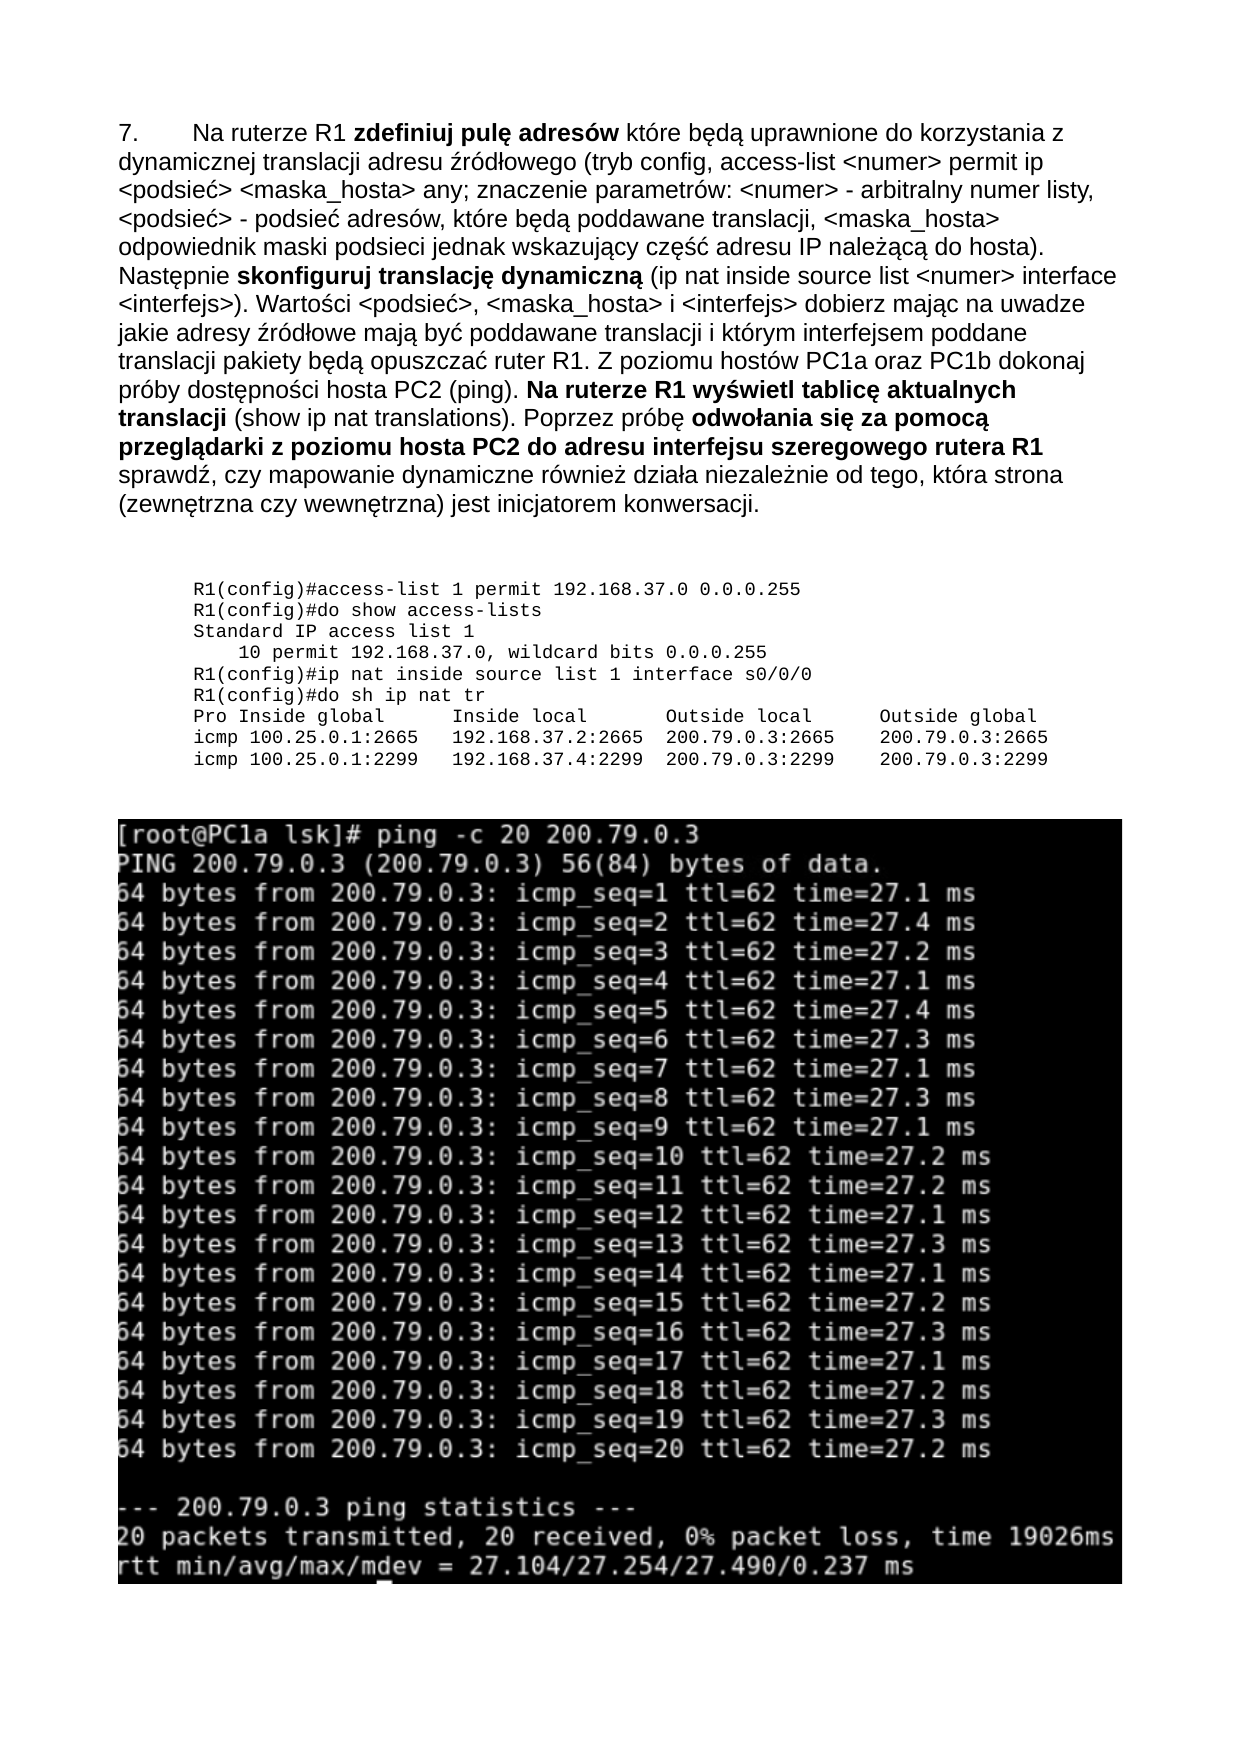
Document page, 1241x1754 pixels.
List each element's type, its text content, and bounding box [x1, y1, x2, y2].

text R1(config)#access-list 1 permit 192.168.37.0 0.0.0.255 [193, 579, 1122, 601]
text 10 permit 192.168.37.0, wildcard bits 0.0.0.255 [193, 643, 1122, 664]
picture [118, 819, 1123, 1584]
text Pro Inside global Inside local Outside local Outside global [193, 707, 1122, 728]
text R1(config)#ip nat inside source list 1 interface s0/0/0 [193, 664, 1122, 686]
text Standard IP access list 1 [193, 622, 1122, 643]
subtitle Na ruterze R1 zdefiniuj pulę adresów które będą uprawnione do korzystania z dynamicznej translacji adresu źródłowego (tryb config, access-list <numer> permit ip <podsieć> <maska_hosta> any; znaczenie parametrów: <numer> - arbitralny numer listy, <podsieć> - podsieć adresów, które będą poddawane translacji, <maska_hosta> odpowiednik maski podsieci jednak wskazujący część adresu IP należącą do hosta). Następnie skonfiguruj translację dynamiczną (ip nat inside source list <numer> interface <interfejs>). Wartości <podsieć>, <maska_hosta> i <interfejs> dobierz mając na uwadze jakie adresy źródłowe mają być poddawane translacji i którym interfejsem poddane translacji pakiety będą opuszczać ruter R1. Z poziomu hostów PC1a oraz PC1b dokonaj próby dostępności hosta PC2 (ping). Na ruterze R1 wyświetl tablicę aktualnych translacji (show ip nat translations). Poprzez próbę odwołania się za pomocą przeglądarki z poziomu hosta PC2 do adresu interfejsu szeregowego rutera R1 sprawdź, czy mapowanie dynamiczne również działa niezależnie od tego, która strona (zewnętrzna czy wewnętrzna) jest inicjatorem konwersacji. [118, 118, 1122, 518]
text R1(config)#do sh ip nat tr [193, 686, 1122, 707]
text R1(config)#do show access-lists [193, 601, 1122, 622]
text icmp 100.25.0.1:2665 192.168.37.2:2665 200.79.0.3:2665 200.79.0.3:2665 [193, 728, 1122, 749]
text icmp 100.25.0.1:2299 192.168.37.4:2299 200.79.0.3:2299 200.79.0.3:2299 [193, 749, 1122, 771]
